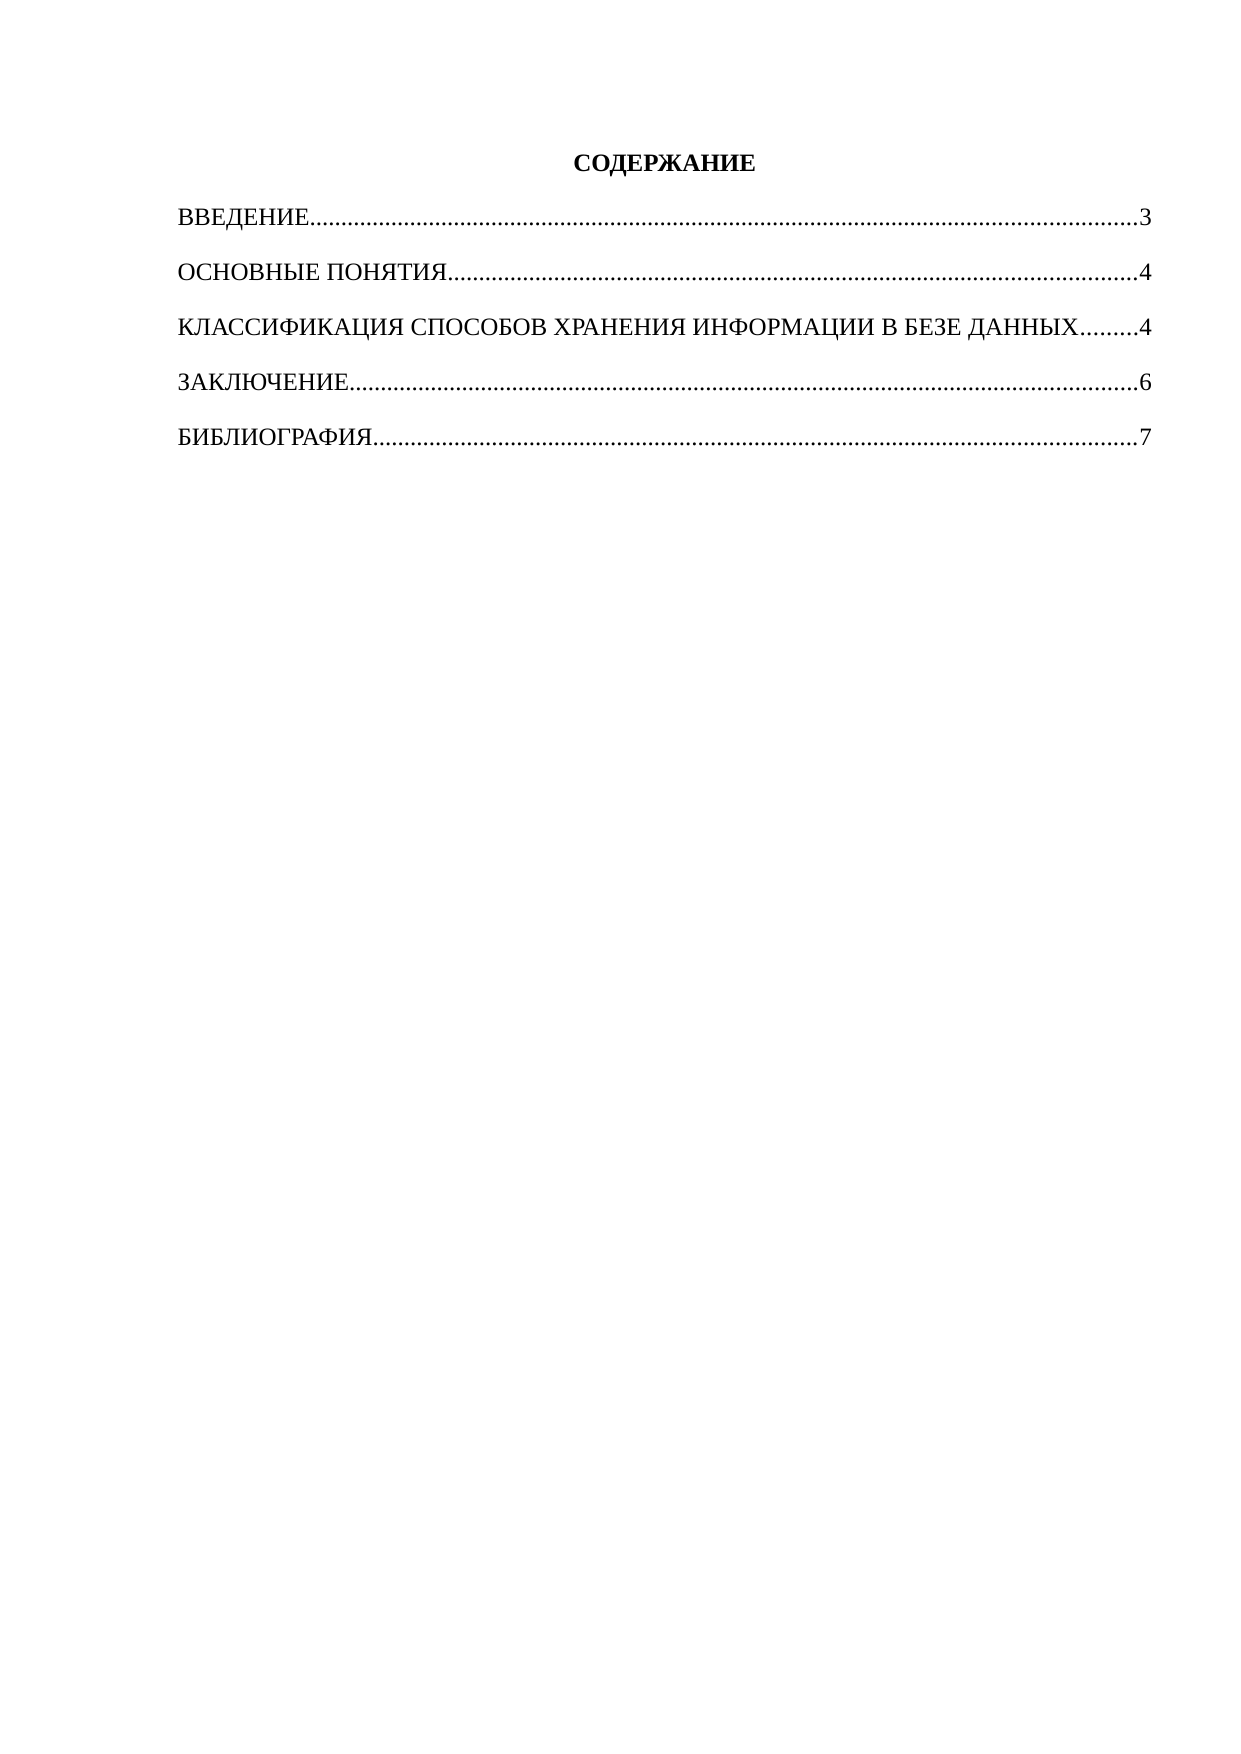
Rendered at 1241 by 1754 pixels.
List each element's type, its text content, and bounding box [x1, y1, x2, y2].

text ОСНОВНЫЕ ПОНЯТИЯ 4 [177, 257, 1152, 286]
text ВВЕДЕНИЕ 3 [177, 202, 1152, 231]
text СОДЕРЖАНИЕ [177, 148, 1152, 176]
text БИБЛИОГРАФИЯ 7 [177, 422, 1152, 451]
text КЛАССИФИКАЦИЯ СПОСОБОВ ХРАНЕНИЯ ИНФОРМАЦИИ В БЕЗЕ ДАННЫХ 4 [177, 312, 1152, 341]
text ЗАКЛЮЧЕНИЕ 6 [177, 367, 1152, 396]
